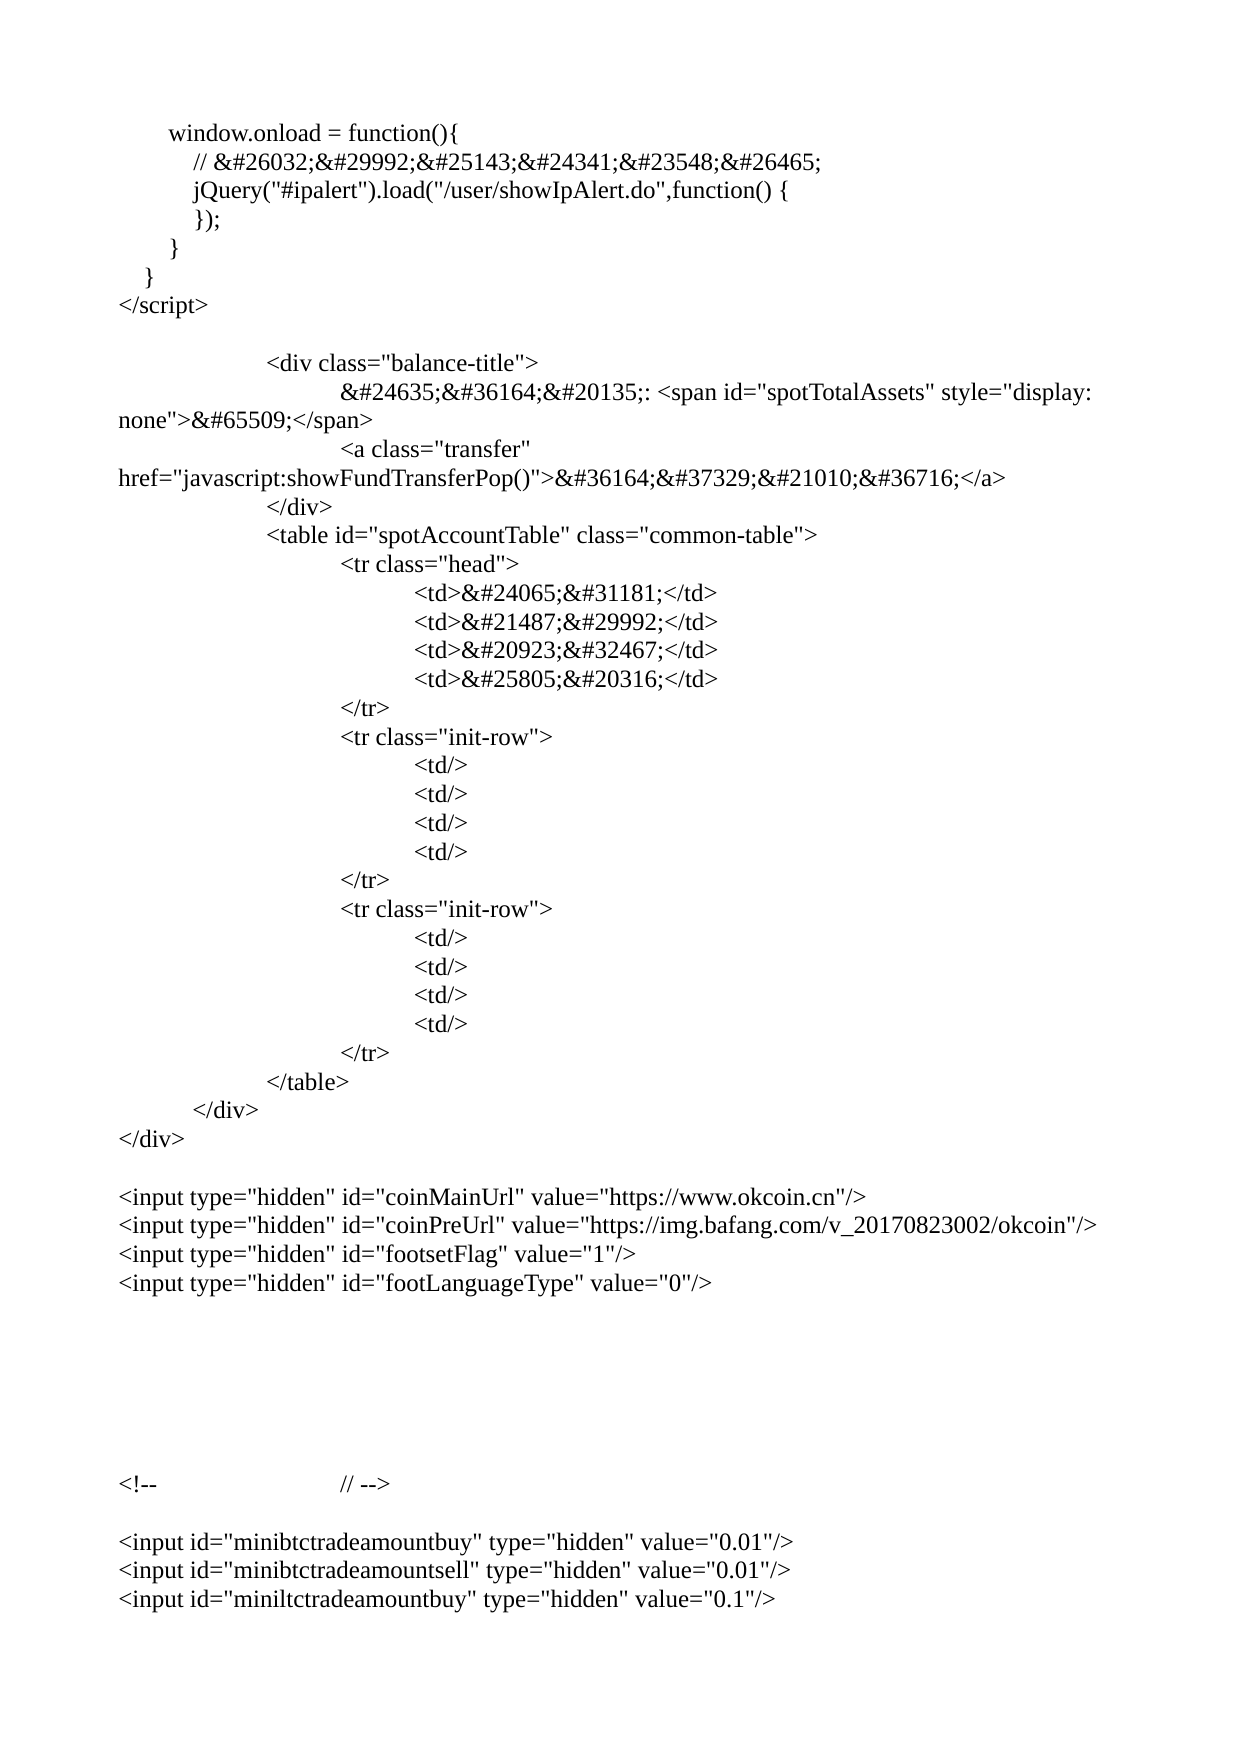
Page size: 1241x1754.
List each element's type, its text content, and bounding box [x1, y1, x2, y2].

text </tr> [118, 866, 1122, 894]
text <td/> [118, 981, 1122, 1009]
text <td>&#25805;&#20316;</td> [118, 664, 1122, 693]
text </table> [118, 1067, 1122, 1096]
text </div> [118, 492, 1122, 521]
text <td/> [118, 751, 1122, 779]
text <tr class="init-row"> [118, 894, 1122, 923]
text <input type="hidden" id="footsetFlag" value="1"/> [118, 1239, 1122, 1268]
text window.onload = function(){ [118, 118, 1122, 147]
text <td/> [118, 808, 1122, 837]
text </tr> [118, 693, 1122, 722]
text } [118, 262, 1122, 291]
text <input id="miniltctradeamountbuy" type="hidden" value="0.1"/> [118, 1584, 1122, 1613]
text <td>&#24065;&#31181;</td> [118, 578, 1122, 607]
text <td>&#20923;&#32467;</td> [118, 636, 1122, 664]
text <input id="minibtctradeamountbuy" type="hidden" value="0.01"/> [118, 1527, 1122, 1556]
text </tr> [118, 1038, 1122, 1067]
text <a class="transfer" href="javascript:showFundTransferPop()">&#36164;&#37329;&#21010;&#36716;</a> [118, 434, 1122, 492]
text <input type="hidden" id="coinPreUrl" value="https://img.bafang.com/v_20170823002/okcoin"/> [118, 1211, 1122, 1239]
text jQuery("#ipalert").load("/user/showIpAlert.do",function() { [118, 176, 1122, 204]
text <input type="hidden" id="footLanguageType" value="0"/> [118, 1268, 1122, 1297]
text <table id="spotAccountTable" class="common-table"> [118, 521, 1122, 549]
text <td/> [118, 923, 1122, 952]
text // &#26032;&#29992;&#25143;&#24341;&#23548;&#26465; [118, 147, 1122, 176]
text <td/> [118, 779, 1122, 808]
text <td/> [118, 952, 1122, 981]
text } [118, 233, 1122, 262]
text <tr class="init-row"> [118, 722, 1122, 751]
text }); [118, 204, 1122, 233]
text <!-- // --> [118, 1469, 1122, 1498]
text &#24635;&#36164;&#20135;: <span id="spotTotalAssets" style="display: none">&#65509;</span> [118, 377, 1122, 434]
text <div class="balance-title"> [118, 348, 1122, 377]
text </div> [118, 1096, 1122, 1124]
text <td/> [118, 837, 1122, 866]
text </script> [118, 291, 1122, 319]
text <td/> [118, 1009, 1122, 1038]
text <input type="hidden" id="coinMainUrl" value="https://www.okcoin.cn"/> [118, 1182, 1122, 1211]
text <tr class="head"> [118, 549, 1122, 578]
text <input id="minibtctradeamountsell" type="hidden" value="0.01"/> [118, 1556, 1122, 1584]
text </div> [118, 1124, 1122, 1153]
text <td>&#21487;&#29992;</td> [118, 607, 1122, 636]
